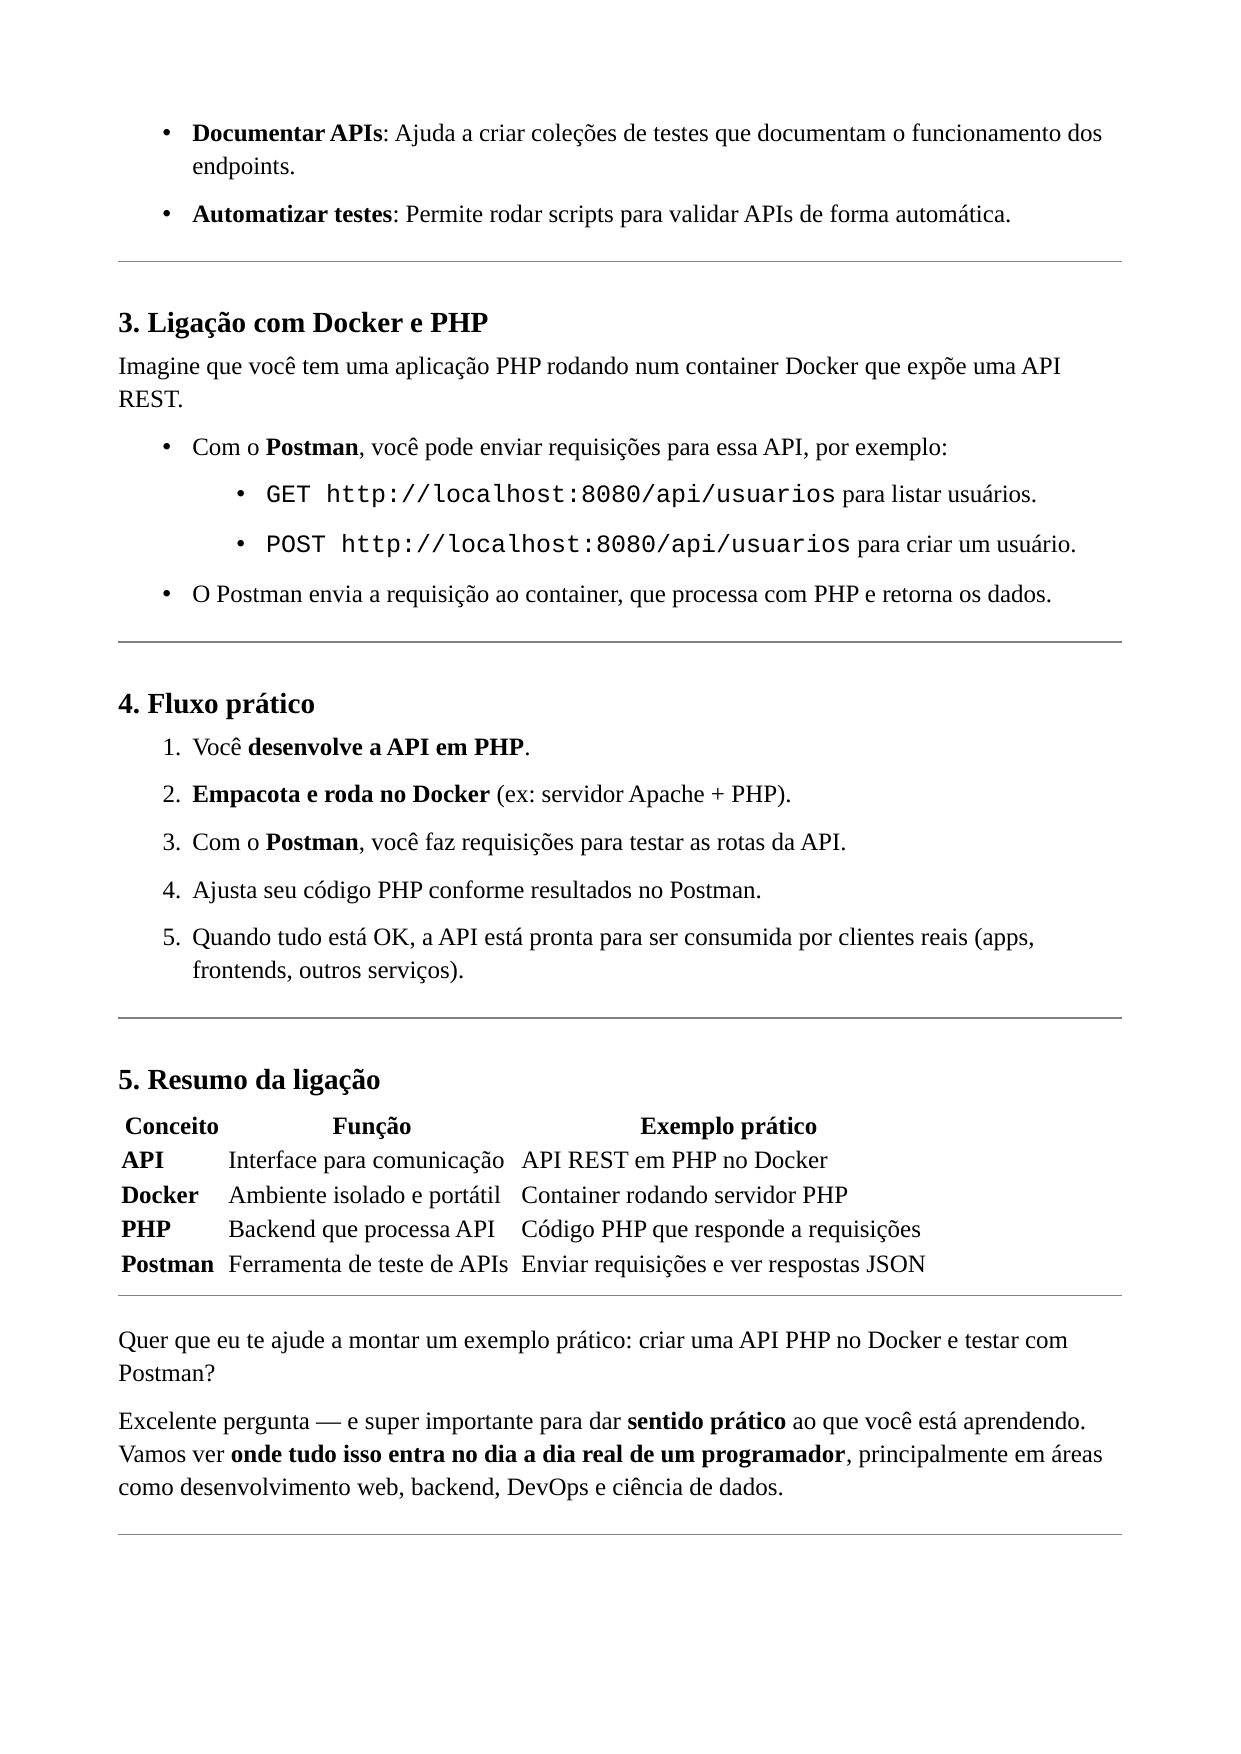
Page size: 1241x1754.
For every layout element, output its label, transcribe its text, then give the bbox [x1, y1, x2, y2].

list Automatizar testes: Permite rodar scripts para validar APIs de forma automática. [162, 199, 1122, 227]
text Quer que eu te ajude a montar um exemplo prático: criar uma API PHP no Docker e testar com Postman? [118, 1325, 1122, 1387]
table_cell Interface para comunicação [225, 1143, 518, 1177]
table_cell Ambiente isolado e portátil [225, 1177, 518, 1212]
list Ajusta seu código PHP conforme resultados no Postman. [162, 875, 1122, 903]
table_cell Backend que processa API [225, 1212, 518, 1246]
list Você desenvolve a API em PHP. [162, 732, 1122, 761]
list Empacota e roda no Docker (ex: servidor Apache + PHP). [162, 779, 1122, 808]
list O Postman envia a requisição ao container, que processa com PHP e retorna os dados. [162, 579, 1122, 608]
list Quando tudo está OK, a API está pronta para ser consumida por clientes reais (apps, frontends, outros serviços). [162, 922, 1122, 984]
table_cell Ferramenta de teste de APIs [225, 1246, 518, 1281]
list GET http://localhost:8080/api/usuarios para listar usuários. [236, 479, 1122, 510]
text Excelente pergunta — e super importante para dar sentido prático ao que você está aprendendo. Vamos ver onde tudo isso entra no dia a dia real de um programador, principalmente em áreas como desenvolvimento web, backend, DevOps e ciência de dados. [118, 1406, 1122, 1501]
table_cell PHP [118, 1212, 225, 1246]
table_cell API [118, 1143, 225, 1177]
list Com o Postman, você faz requisições para testar as rotas da API. [162, 827, 1122, 856]
list POST http://localhost:8080/api/usuarios para criar um usuário. [236, 529, 1122, 560]
list Documentar APIs: Ajuda a criar coleções de testes que documentam o funcionamento dos endpoints. [162, 118, 1122, 180]
table_cell Container rodando servidor PHP [518, 1177, 939, 1212]
table_header Conceito [118, 1108, 225, 1142]
table_cell Postman [118, 1246, 225, 1281]
table_header Função [225, 1108, 518, 1142]
text Imagine que você tem uma aplicação PHP rodando num container Docker que expõe uma API REST. [118, 351, 1122, 413]
subtitle 4. Fluxo prático [118, 686, 1122, 719]
table_cell API REST em PHP no Docker [518, 1143, 939, 1177]
subtitle 5. Resumo da ligação [118, 1062, 1122, 1095]
table_cell Docker [118, 1177, 225, 1212]
table_header Exemplo prático [518, 1108, 939, 1142]
subtitle 3. Ligação com Docker e PHP [118, 305, 1122, 339]
list Com o Postman, você pode enviar requisições para essa API, por exemplo: [162, 432, 1122, 461]
table_cell Enviar requisições e ver respostas JSON [518, 1246, 939, 1281]
table_cell Código PHP que responde a requisições [518, 1212, 939, 1246]
